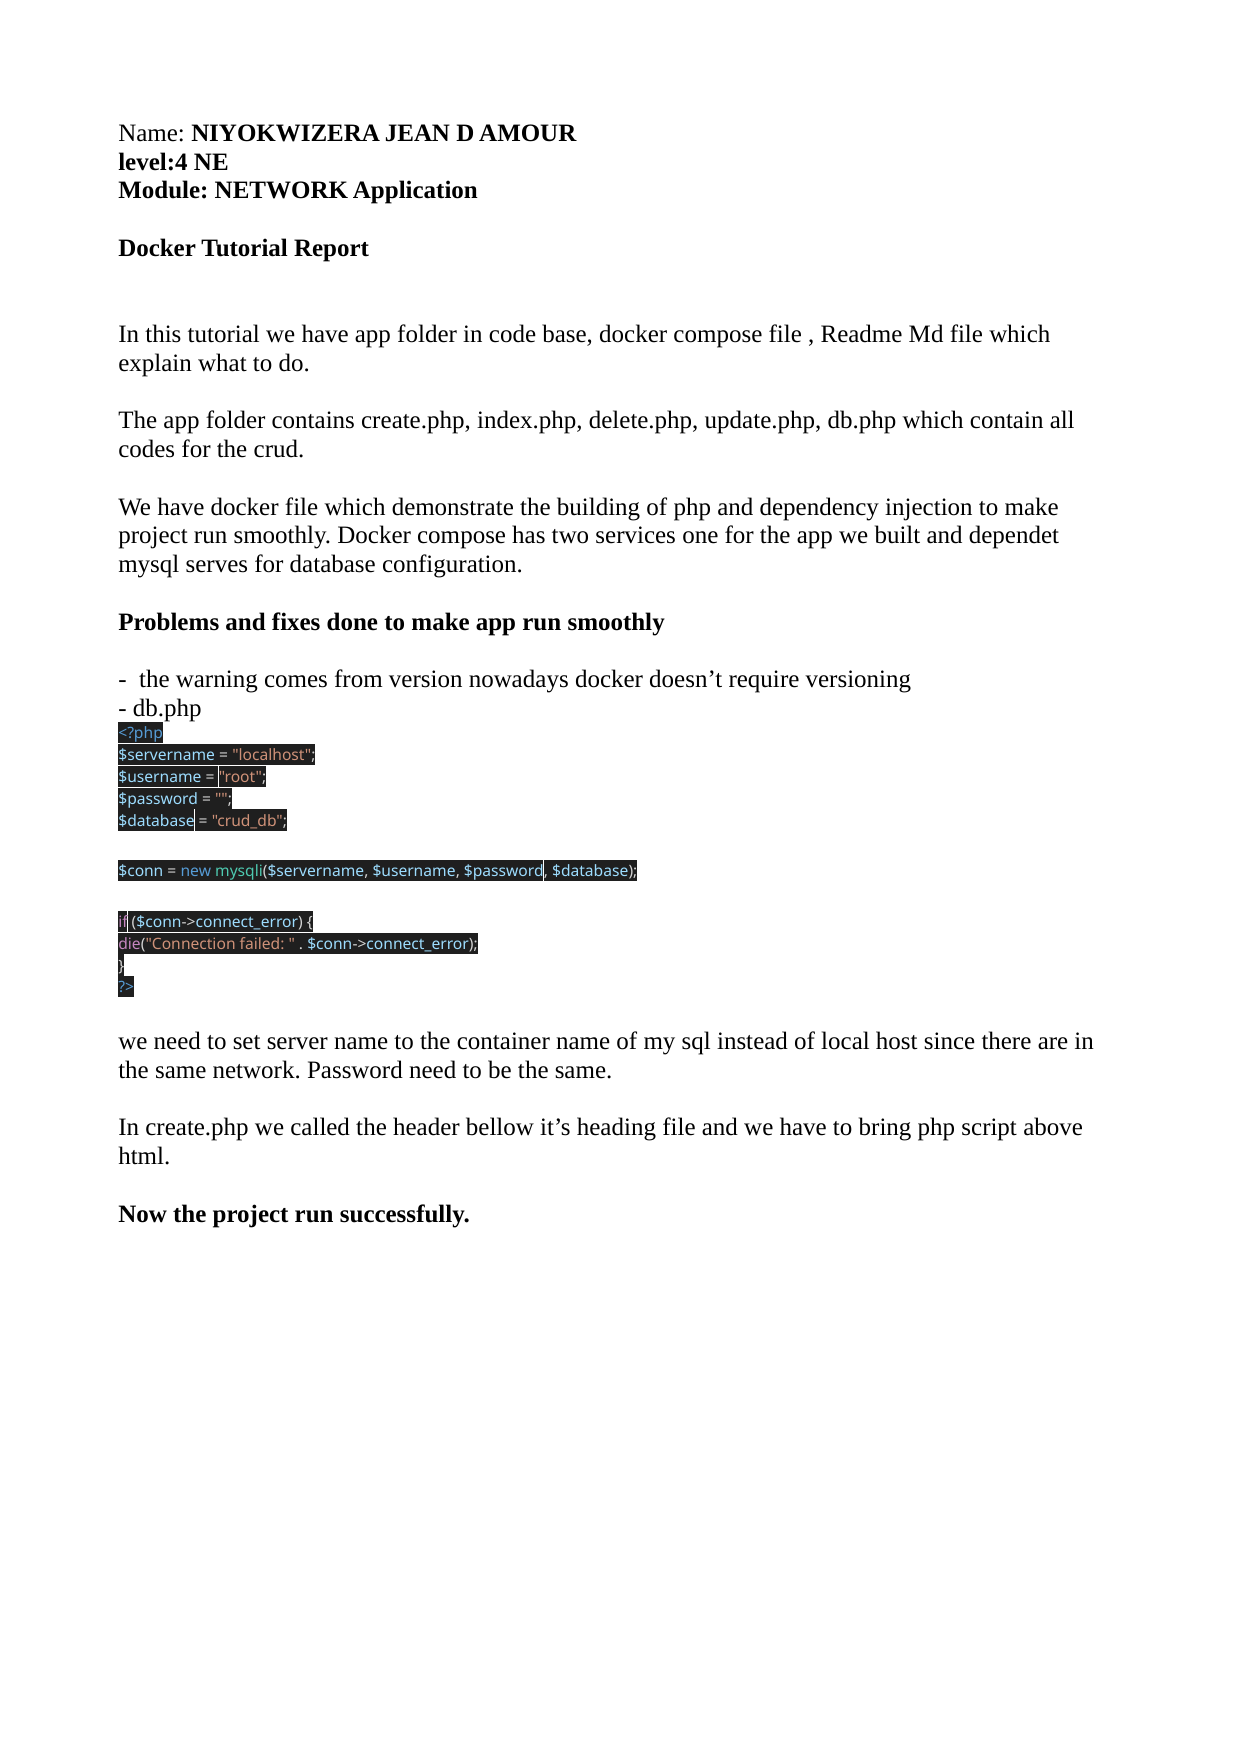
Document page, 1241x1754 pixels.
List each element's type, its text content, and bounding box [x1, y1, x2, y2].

text Problems and fixes done to make app run smoothly [118, 607, 1122, 636]
text In create.php we called the header bellow it’s heading file and we have to bring php script above html. [118, 1112, 1122, 1170]
text In this tutorial we have app folder in code base, docker compose file , Readme Md file which explain what to do. [118, 319, 1122, 377]
text $username = "root"; [118, 765, 1122, 787]
text Name: NIYOKWIZERA JEAN D AMOUR [118, 118, 1122, 147]
text level:4 NE [118, 147, 1122, 176]
text $servername = "localhost"; [118, 743, 1122, 765]
text Now the project run successfully. [118, 1199, 1122, 1227]
text we need to set server name to the container name of my sql instead of local host since there are in the same network. Password need to be the same. [118, 1026, 1122, 1084]
text The app folder contains create.php, index.php, delete.php, update.php, db.php which contain all codes for the crud. [118, 406, 1122, 463]
text We have docker file which demonstrate the building of php and dependency injection to make project run smoothly. Docker compose has two services one for the app we built and dependet mysql serves for database configuration. [118, 492, 1122, 578]
text Module: NETWORK Application [118, 176, 1122, 204]
text ?> [118, 976, 1122, 997]
text if ($conn->connect_error) { [118, 910, 1122, 932]
text - db.php [118, 693, 1122, 722]
text $password = ""; [118, 787, 1122, 809]
text $database = "crud_db"; [118, 809, 1122, 831]
text <?php [118, 722, 1122, 743]
text - the warning comes from version nowadays docker doesn’t require versioning [118, 664, 1122, 693]
text Docker Tutorial Report [118, 233, 1122, 262]
text } [118, 954, 1122, 976]
text $conn = new mysqli($servername, $username, $password, $database); [118, 859, 1122, 881]
text die("Connection failed: " . $conn->connect_error); [118, 932, 1122, 954]
